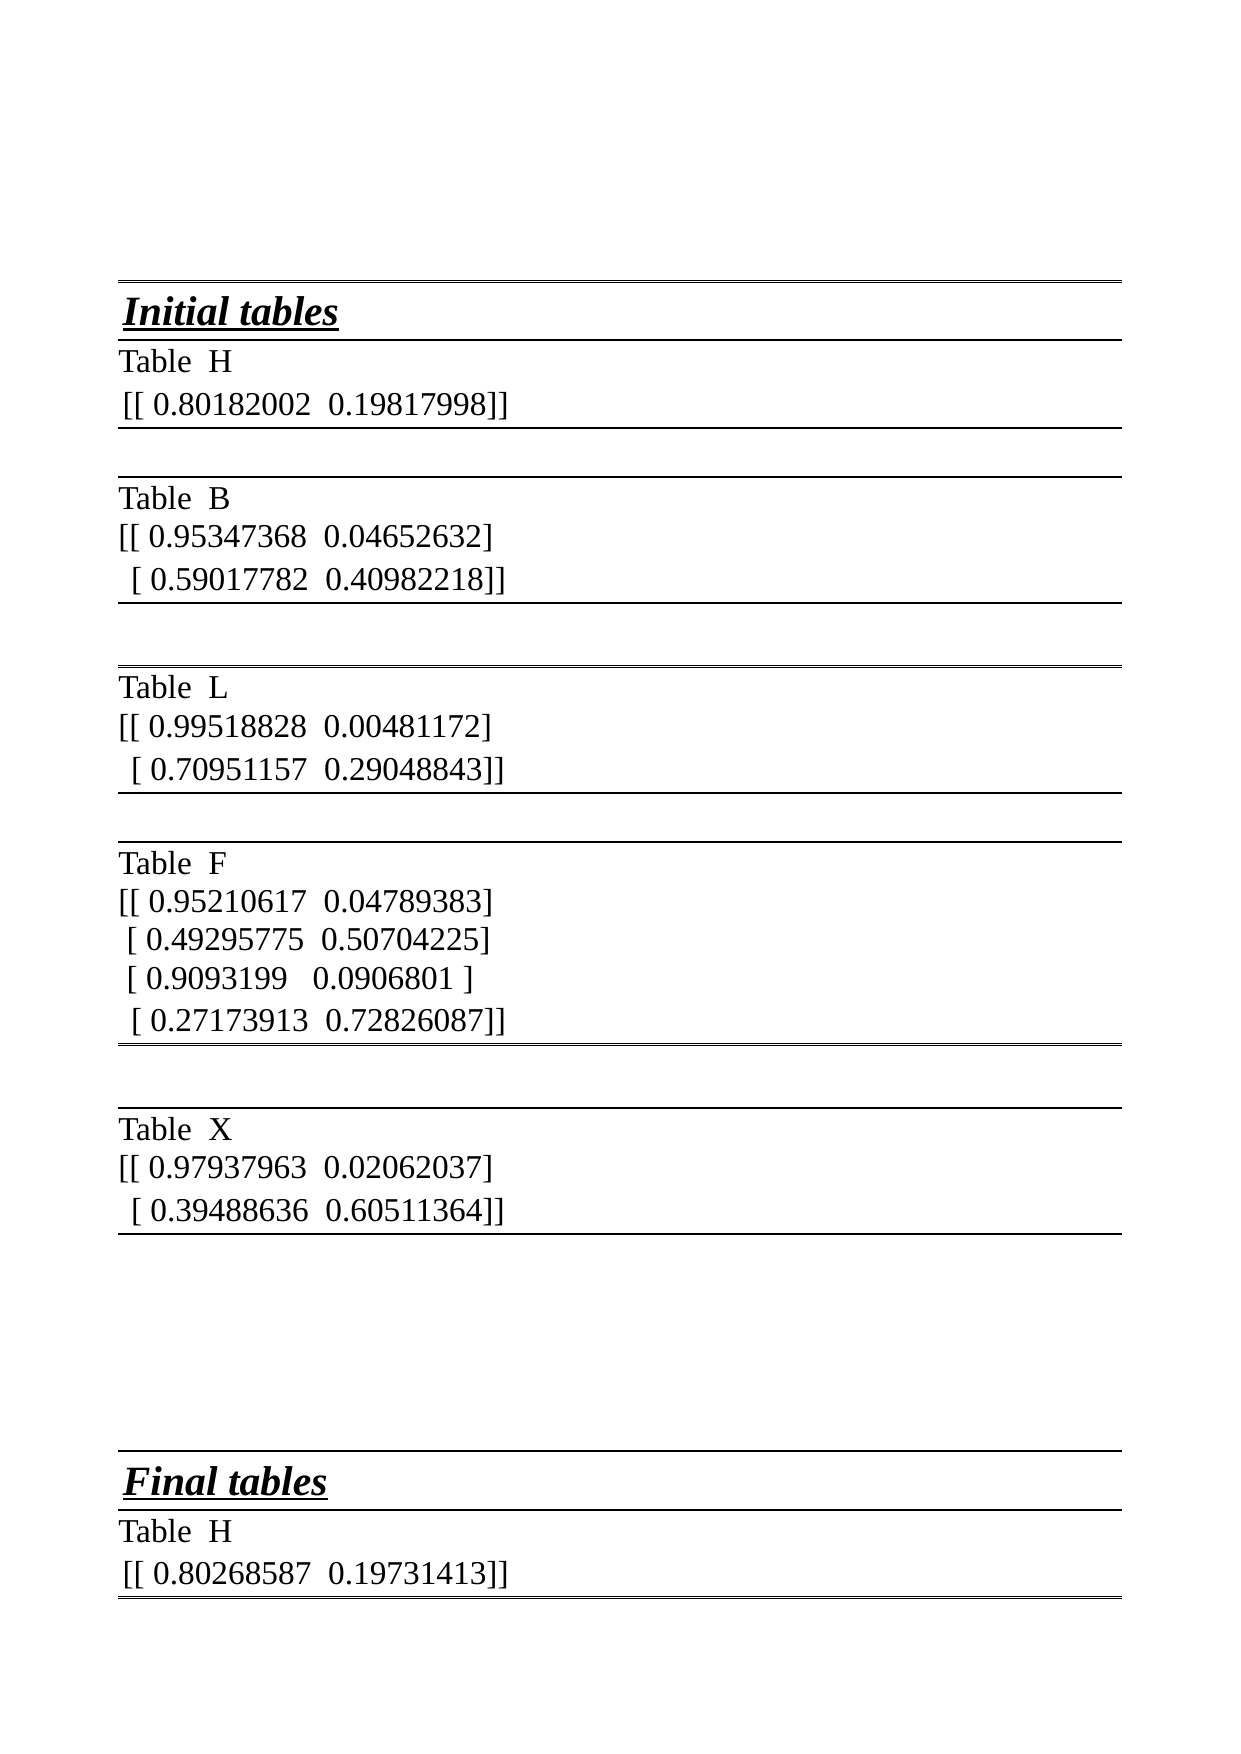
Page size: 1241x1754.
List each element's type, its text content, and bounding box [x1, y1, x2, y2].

text Table F [118, 843, 1122, 881]
text Table L [118, 668, 1122, 706]
text Table B [118, 478, 1122, 516]
text [[ 0.97937963 0.02062037] [118, 1147, 1122, 1186]
text Final tables [118, 1452, 1122, 1509]
text [[ 0.99518828 0.00481172] [118, 706, 1122, 744]
text [[ 0.80182002 0.19817998]] [118, 379, 1122, 427]
text [[ 0.80268587 0.19731413]] [118, 1549, 1122, 1596]
text [ 0.49295775 0.50704225] [118, 919, 1122, 958]
text [ 0.70951157 0.29048843]] [118, 744, 1122, 792]
text [ 0.39488636 0.60511364]] [118, 1186, 1122, 1233]
text [[ 0.95210617 0.04789383] [118, 881, 1122, 919]
text [ 0.27173913 0.72826087]] [118, 996, 1122, 1043]
text Table X [118, 1109, 1122, 1147]
text Table H [118, 341, 1122, 379]
text [[ 0.95347368 0.04652632] [118, 516, 1122, 555]
text [ 0.59017782 0.40982218]] [118, 555, 1122, 602]
text [ 0.9093199 0.0906801 ] [118, 958, 1122, 996]
text Initial tables [118, 283, 1122, 339]
text Table H [118, 1511, 1122, 1549]
